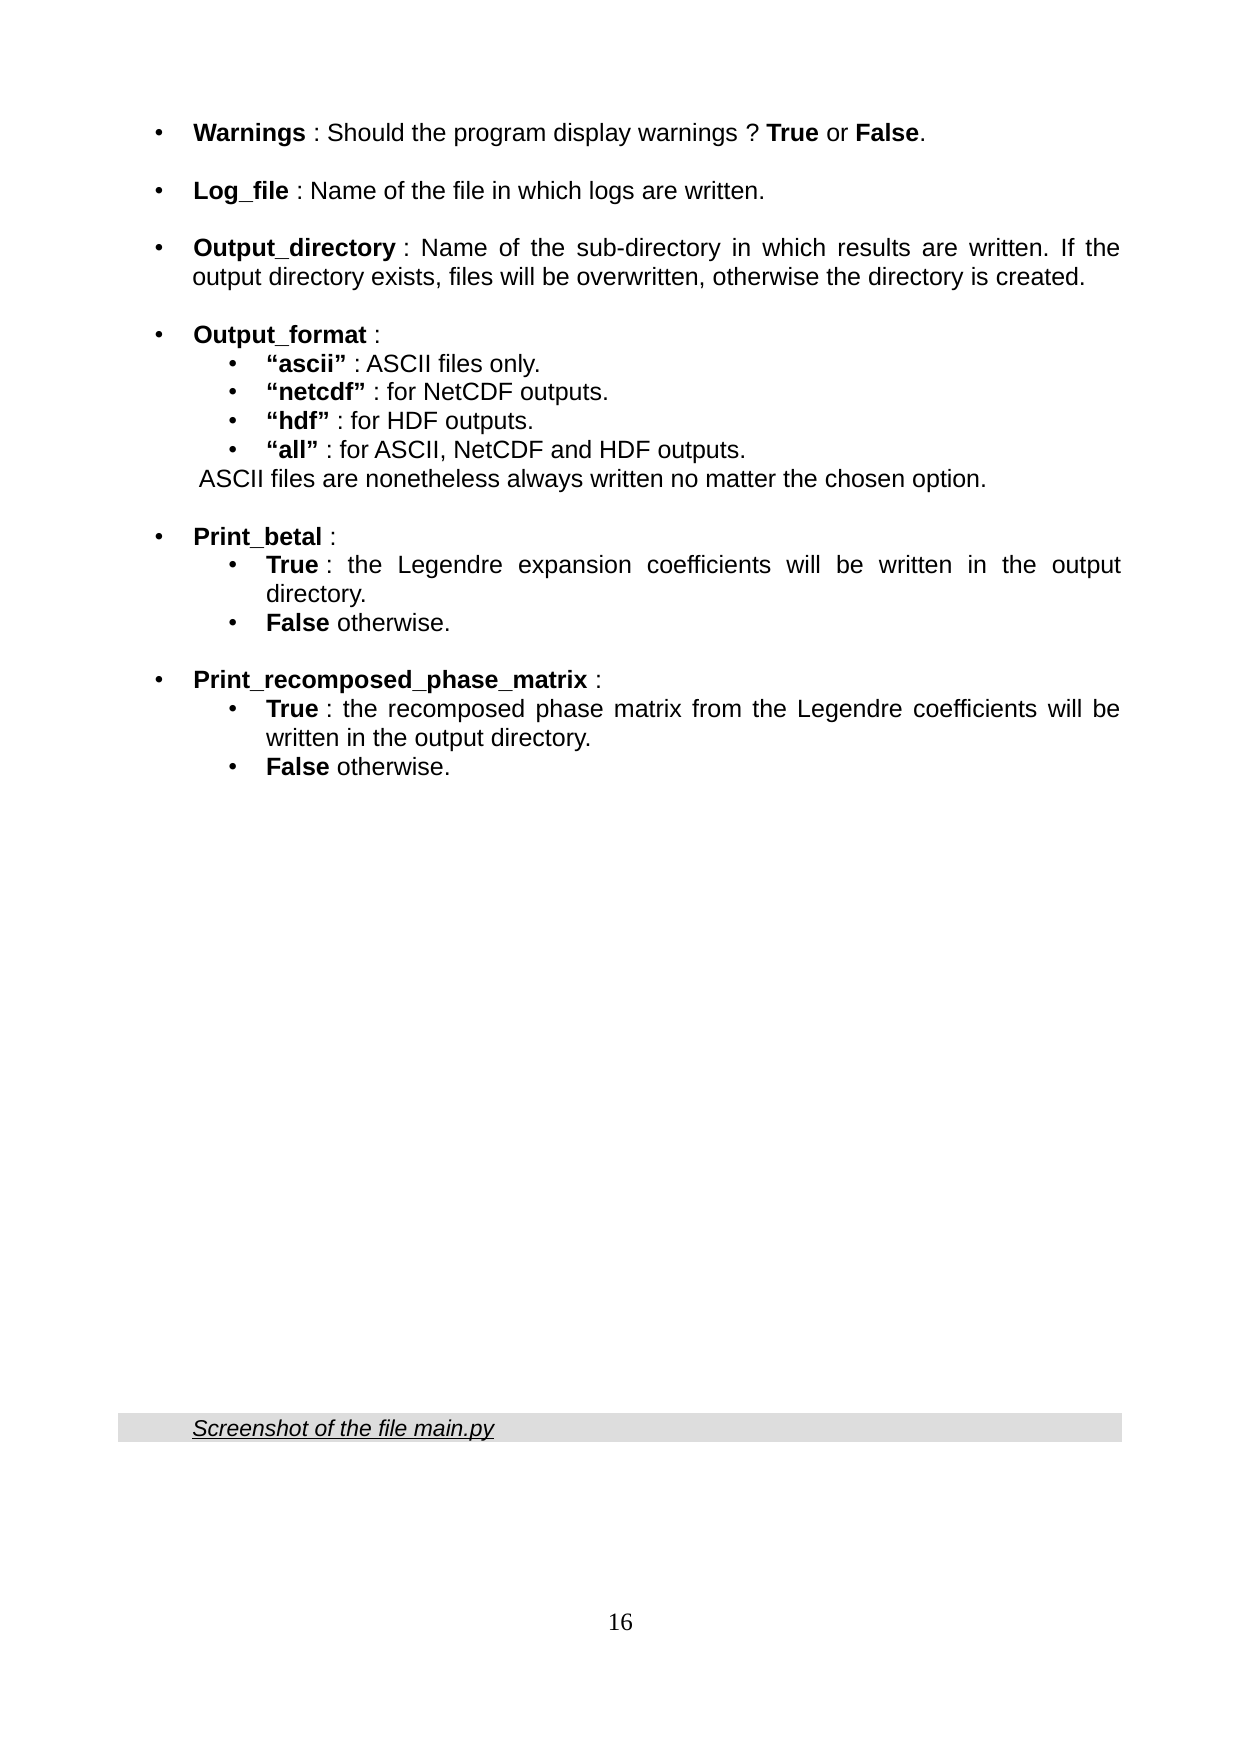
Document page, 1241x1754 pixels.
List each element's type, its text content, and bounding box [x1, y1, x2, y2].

text Screenshot of the file main.py [118, 1413, 1122, 1442]
list Print_betal : [154, 521, 1122, 550]
list ASCII files are nonetheless always written no matter the chosen option. [156, 464, 1122, 493]
list “hdf” : for HDF outputs. [228, 406, 1122, 435]
list False otherwise. [228, 752, 1122, 781]
list Output_directory : Name of the sub-directory in which results are written. If the output directory exists, files will be overwritten, otherwise the directory is created. [154, 233, 1122, 291]
list Print_recomposed_phase_matrix : [154, 666, 1122, 694]
list Output_format : [154, 320, 1122, 348]
list Warnings : Should the program display warnings ? True or False. [154, 118, 1122, 147]
list “all” : for ASCII, NetCDF and HDF outputs. [228, 435, 1122, 464]
list False otherwise. [228, 608, 1122, 637]
list Log_file : Name of the file in which logs are written. [154, 176, 1122, 204]
list “netcdf” : for NetCDF outputs. [228, 377, 1122, 406]
list True : the Legendre expansion coefficients will be written in the output directory. [228, 550, 1122, 608]
list “ascii” : ASCII files only. [228, 348, 1122, 377]
list True : the recomposed phase matrix from the Legendre coefficients will be written in the output directory. [228, 694, 1122, 752]
